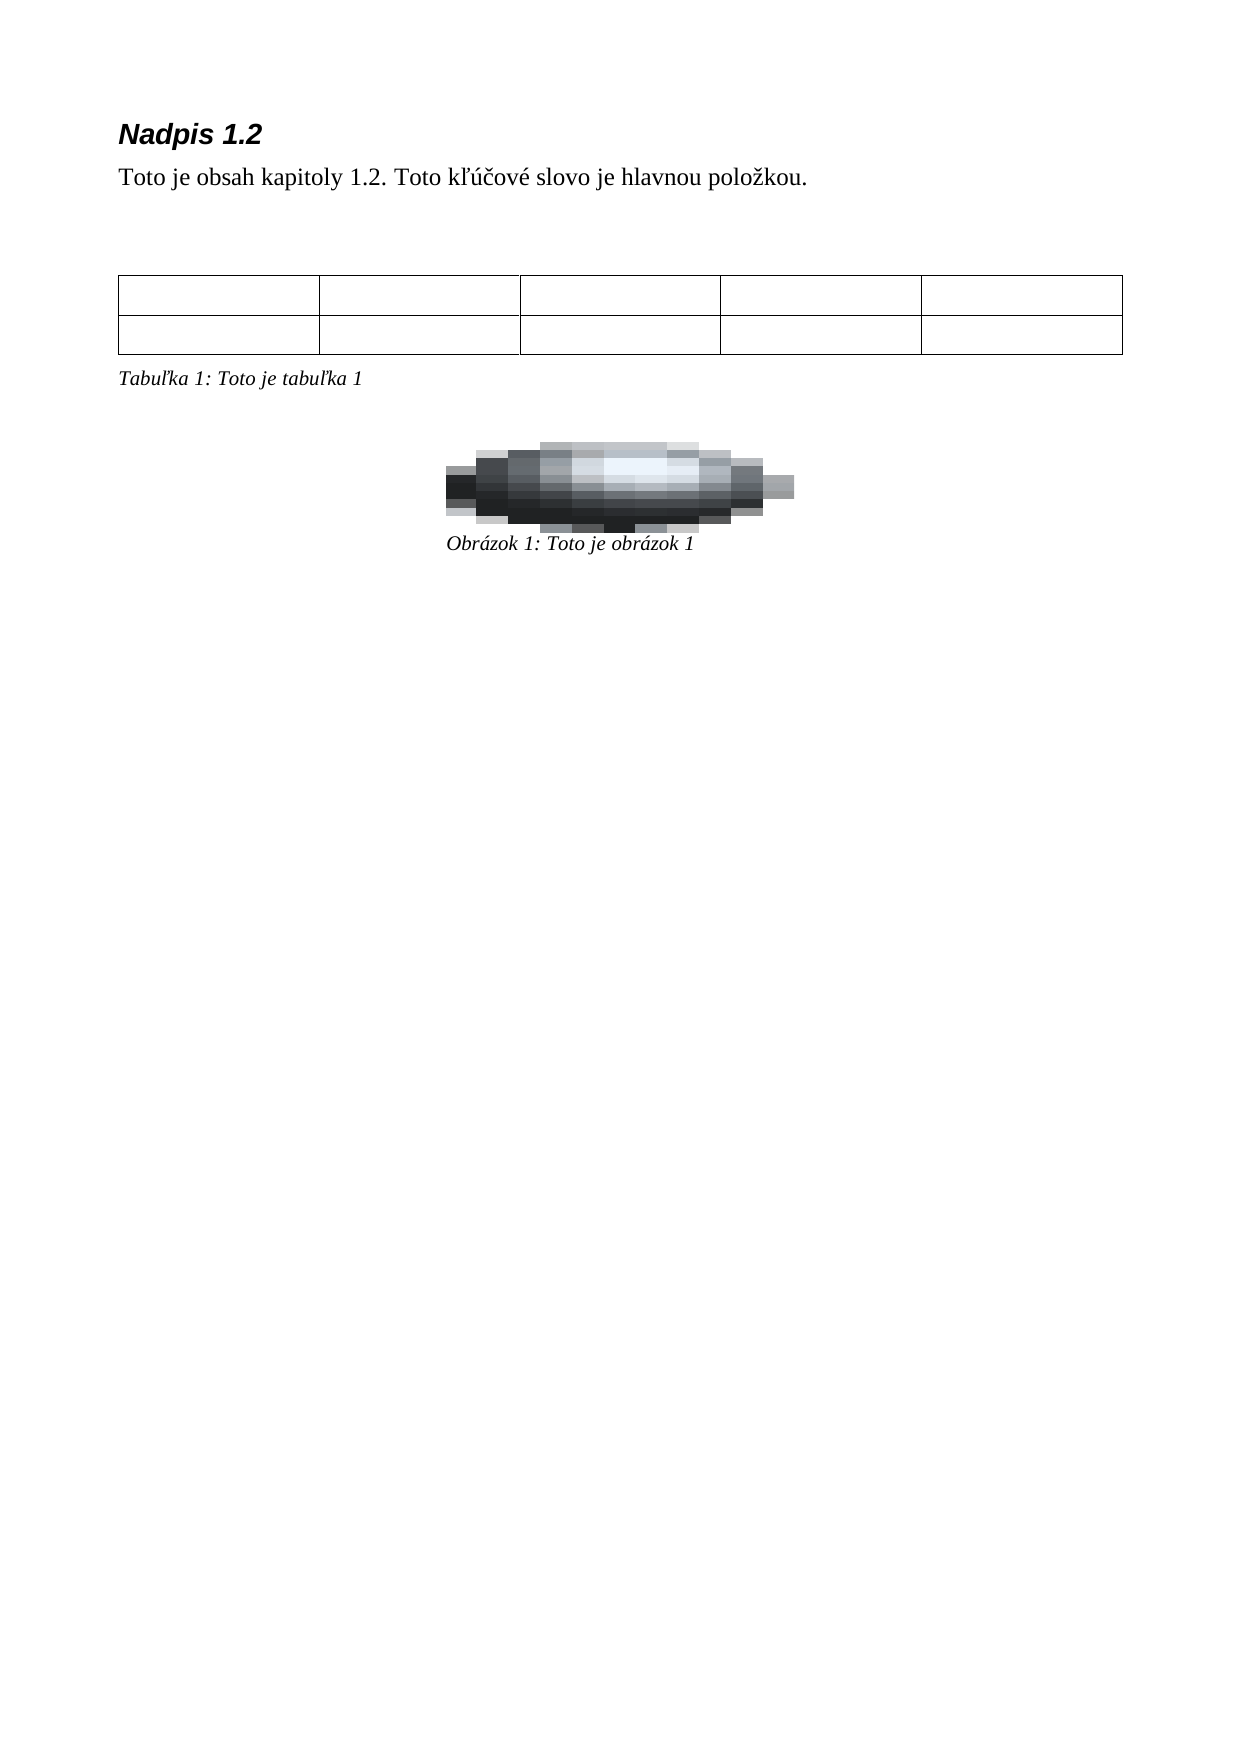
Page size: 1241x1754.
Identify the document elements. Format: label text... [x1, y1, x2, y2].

text Tabuľka 1: Toto je tabuľka 1 [118, 367, 1122, 390]
table_header [521, 276, 720, 315]
text Obrázok 1: Toto je obrázok 1 [446, 533, 794, 555]
subtitle Nadpis 1.2 [118, 118, 1122, 151]
table_header [119, 276, 319, 315]
table_header [922, 276, 1122, 315]
picture [446, 442, 795, 533]
table_cell [922, 316, 1122, 354]
table_cell [119, 316, 319, 354]
text Toto je obsah kapitoly 1.2. Toto kľúčové slovo je hlavnou položkou. [118, 163, 1122, 219]
table_header [320, 276, 519, 315]
table_header [721, 276, 921, 315]
table_cell [320, 316, 519, 354]
table_cell [521, 316, 720, 354]
table_cell [721, 316, 921, 354]
